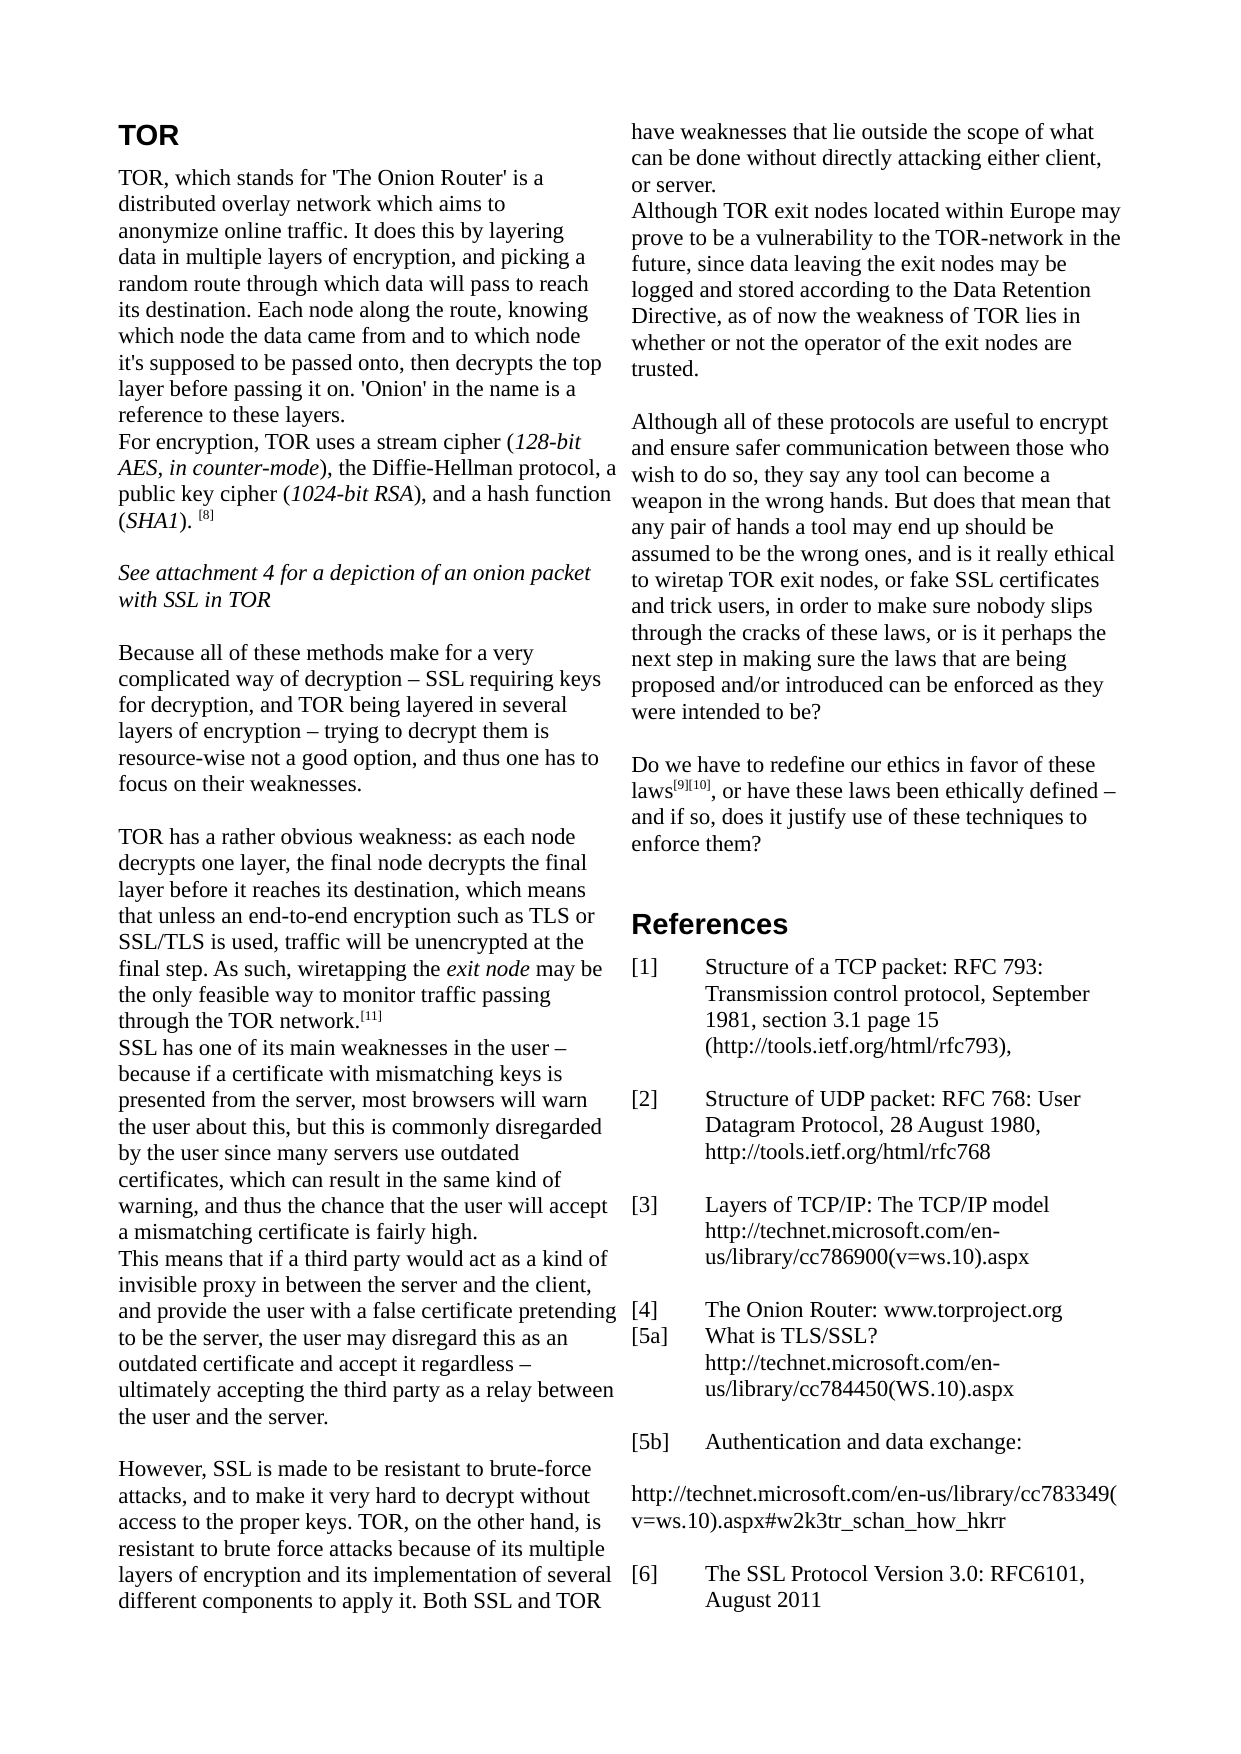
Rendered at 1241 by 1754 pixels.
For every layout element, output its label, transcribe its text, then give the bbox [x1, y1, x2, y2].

text See attachment 4 for a depiction of an onion packet with SSL in TOR [118, 559, 620, 612]
text Although all of these protocols are useful to encrypt and ensure safer communication between those who wish to do so, they say any tool can become a weapon in the wrong hands. But does that mean that any pair of hands a tool may end up should be assumed to be the wrong ones, and is it really ethical to wiretap TOR exit nodes, or fake SSL certificates and trick users, in order to make sure nobody slips through the cracks of these laws, or is it perhaps the next step in making sure the laws that are being proposed and/or introduced can be enforced as they were intended to be? [631, 408, 1122, 724]
text [2] Structure of UDP packet: RFC 768: User Datagram Protocol, 28 August 1980, http://tools.ietf.org/html/rfc768 [631, 1085, 1122, 1164]
text Although TOR exit nodes located within Europe may prove to be a vulnerability to the TOR-network in the future, since data leaving the exit nodes may be logged and stored according to the Data Retention Directive, as of now the weakness of TOR lies in whether or not the operator of the exit nodes are trusted. [631, 197, 1122, 382]
text This means that if a third party would act as a kind of invisible proxy in between the server and the client, and provide the user with a false certificate pretending to be the server, the user may disregard this as an outdated certificate and accept it regardless – ultimately accepting the third party as a relay between the user and the server. [118, 1245, 620, 1429]
text SSL has one of its main weaknesses in the user – because if a certificate with mismatching keys is presented from the server, most browsers will warn the user about this, but this is commonly disregarded by the user since many servers use outdated certificates, which can result in the same kind of warning, and thus the chance that the user will accept a mismatching certificate is fairly high. [118, 1034, 620, 1245]
subtitle TOR [118, 118, 620, 152]
text [1] Structure of a TCP packet: RFC 793: Transmission control protocol, September 1981, section 3.1 page 15 (http://tools.ietf.org/html/rfc793), [631, 953, 1122, 1059]
text Because all of these methods make for a very complicated way of decryption – SSL requiring keys for decryption, and TOR being layered in several layers of encryption – trying to decrypt them is resource-wise not a good option, and thus one has to focus on their weaknesses. [118, 638, 620, 797]
text Do we have to redefine our ethics in favor of these laws[9][10], or have these laws been ethically defined – and if so, does it justify use of these techniques to enforce them? [631, 751, 1122, 856]
text [4] The Onion Router: www.torproject.org [631, 1296, 1122, 1322]
text have weaknesses that lie outside the scope of what can be done without directly attacking either client, or server. [631, 118, 1122, 197]
text However, SSL is made to be resistant to brute-force attacks, and to make it very hard to decrypt without access to the proper keys. TOR, on the other hand, is resistant to brute force attacks because of its multiple layers of encryption and its implementation of several different components to apply it. Both SSL and TOR [118, 1456, 620, 1614]
text [5b] Authentication and data exchange: http://technet.microsoft.com/en-us/library/cc783349(v=ws.10).aspx#w2k3tr_schan_how_hkrr [631, 1428, 1122, 1533]
text TOR has a rather obvious weakness: as each node decrypts one layer, the final node decrypts the final layer before it reaches its destination, which means that unless an end-to-end encryption such as TLS or SSL/TLS is used, traffic will be unencrypted at the final step. As such, wiretapping the exit node may be the only feasible way to monitor traffic passing through the TOR network.[11] [118, 823, 620, 1034]
text [3] Layers of TCP/IP: The TCP/IP model http://technet.microsoft.com/en- us/library/cc786900(v=ws.10).aspx [631, 1191, 1122, 1270]
text [6] The SSL Protocol Version 3.0: RFC6101, August 2011 [631, 1559, 1122, 1612]
subtitle References [631, 907, 1122, 941]
text [5a] What is TLS/SSL? http://technet.microsoft.com/en- us/library/cc784450(WS.10).aspx [631, 1322, 1122, 1401]
text TOR, which stands for 'The Onion Router' is a distributed overlay network which aims to anonymize online traffic. It does this by layering data in multiple layers of encryption, and picking a random route through which data will pass to reach its destination. Each node along the route, knowing which node the data came from and to which node it's supposed to be passed onto, then decrypts the top layer before passing it on. 'Onion' in the name is a reference to these layers. [118, 164, 606, 428]
text For encryption, TOR uses a stream cipher (128-bit AES, in counter-mode), the Diffie-Hellman protocol, a public key cipher (1024-bit RSA), and a hash function (SHA1). [8] [118, 428, 620, 533]
